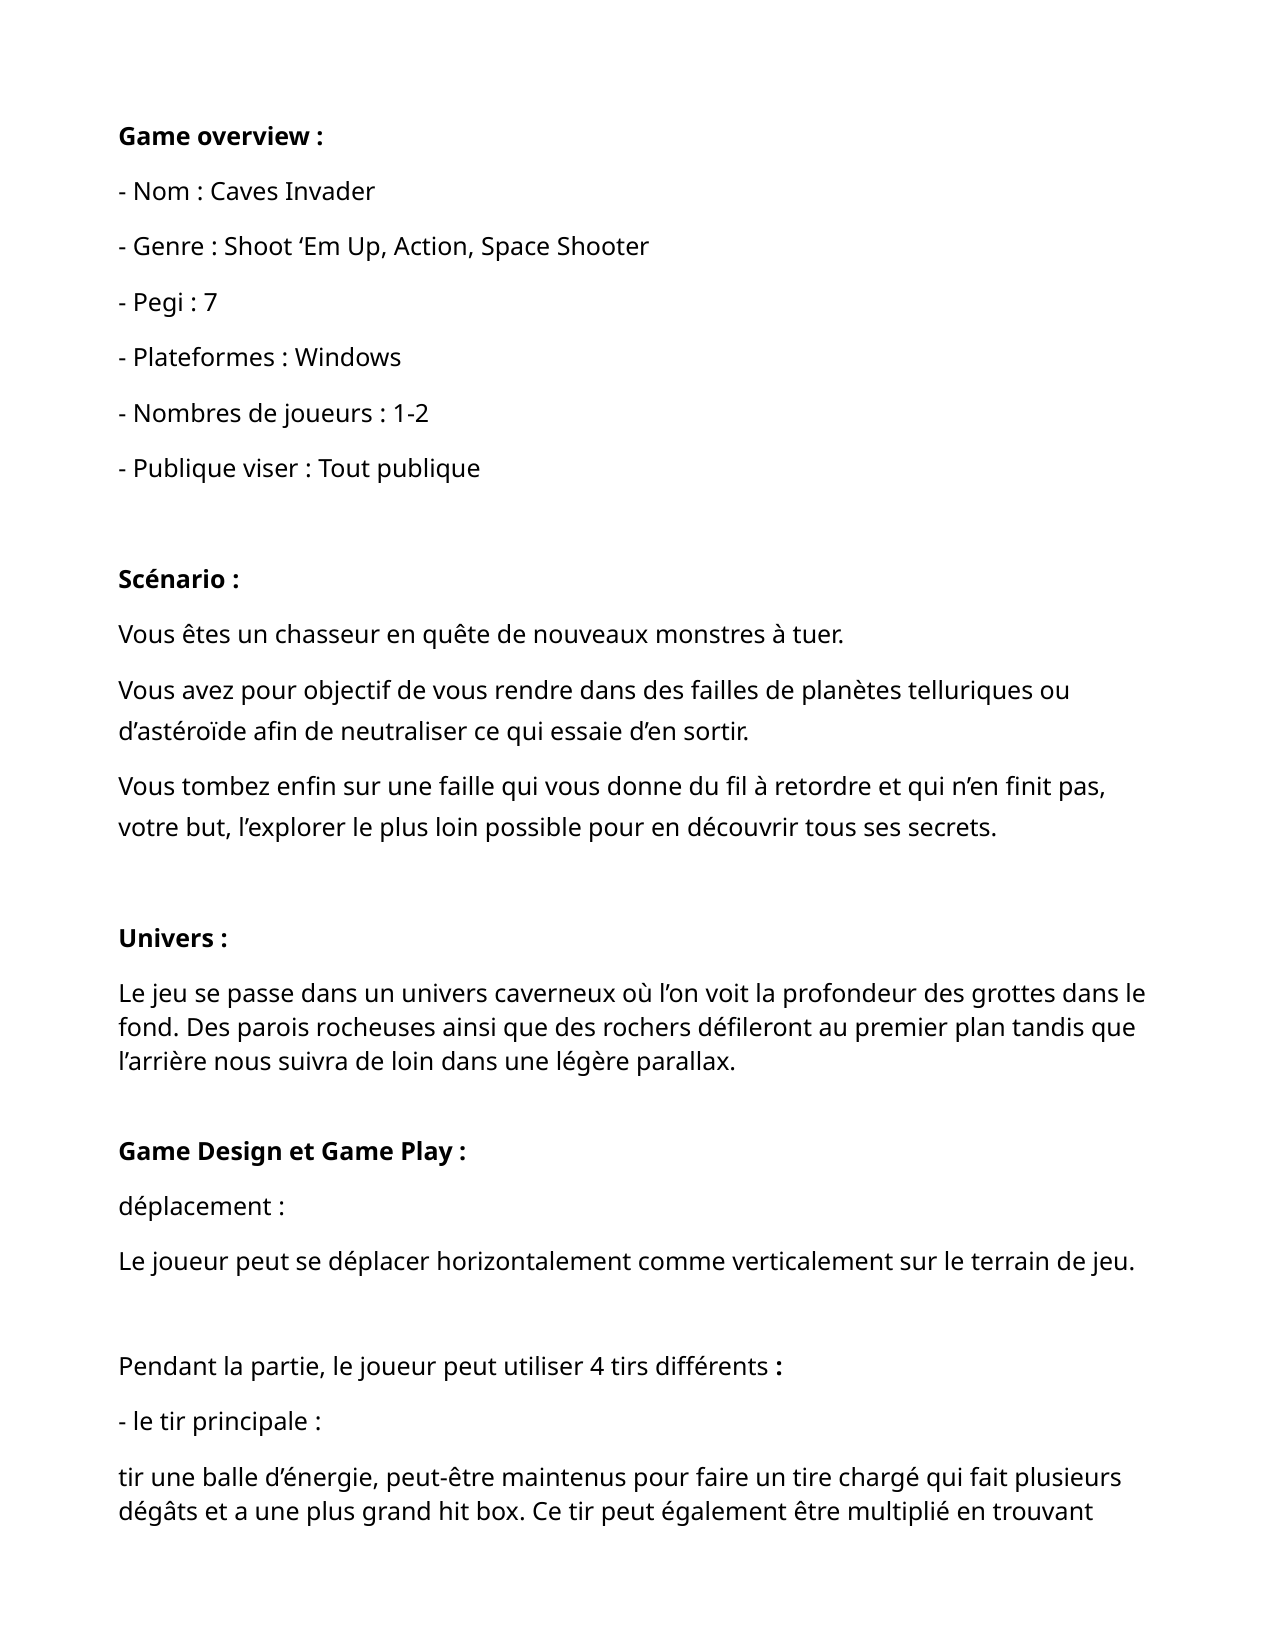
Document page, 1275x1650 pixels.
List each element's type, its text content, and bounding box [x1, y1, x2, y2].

text Vous avez pour objectif de vous rendre dans des failles de planètes telluriques ou d’astéroïde afin de neutraliser ce qui essaie d’en sortir. [118, 672, 1157, 747]
text Game Design et Game Play : [118, 1133, 1157, 1167]
text déplacement : [118, 1189, 1157, 1223]
text - Pegi : 7 [118, 284, 1157, 318]
text - Publique viser : Tout publique [118, 451, 1157, 485]
text Scénario : [118, 561, 1157, 596]
text - Nombres de joueurs : 1-2 [118, 395, 1157, 429]
text - le tir principale : [118, 1404, 1157, 1438]
text Le joueur peut se déplacer horizontalement comme verticalement sur le terrain de jeu. [118, 1244, 1157, 1278]
text Game overview : [118, 118, 1157, 152]
text Univers : [118, 920, 1157, 954]
text - Nom : Caves Invader [118, 173, 1157, 208]
text Vous êtes un chasseur en quête de nouveaux monstres à tuer. [118, 617, 1157, 651]
text Le jeu se passe dans un univers caverneux où l’on voit la profondeur des grottes dans le fond. Des parois rocheuses ainsi que des rochers défileront au premier plan tandis que l’arrière nous suivra de loin dans une légère parallax. [118, 976, 1157, 1078]
text - Genre : Shoot ‘Em Up, Action, Space Shooter [118, 229, 1157, 263]
text - Plateformes : Windows [118, 340, 1157, 374]
text Vous tombez enfin sur une faille qui vous donne du fil à retordre et qui n’en finit pas, votre but, l’explorer le plus loin possible pour en découvrir tous ses secrets. [118, 768, 1157, 843]
text tir une balle d’énergie, peut-être maintenus pour faire un tire chargé qui fait plusieurs dégâts et a une plus grand hit box. Ce tir peut également être multiplié en trouvant [118, 1459, 1157, 1527]
text Pendant la partie, le joueur peut utiliser 4 tirs différents : [118, 1348, 1157, 1383]
